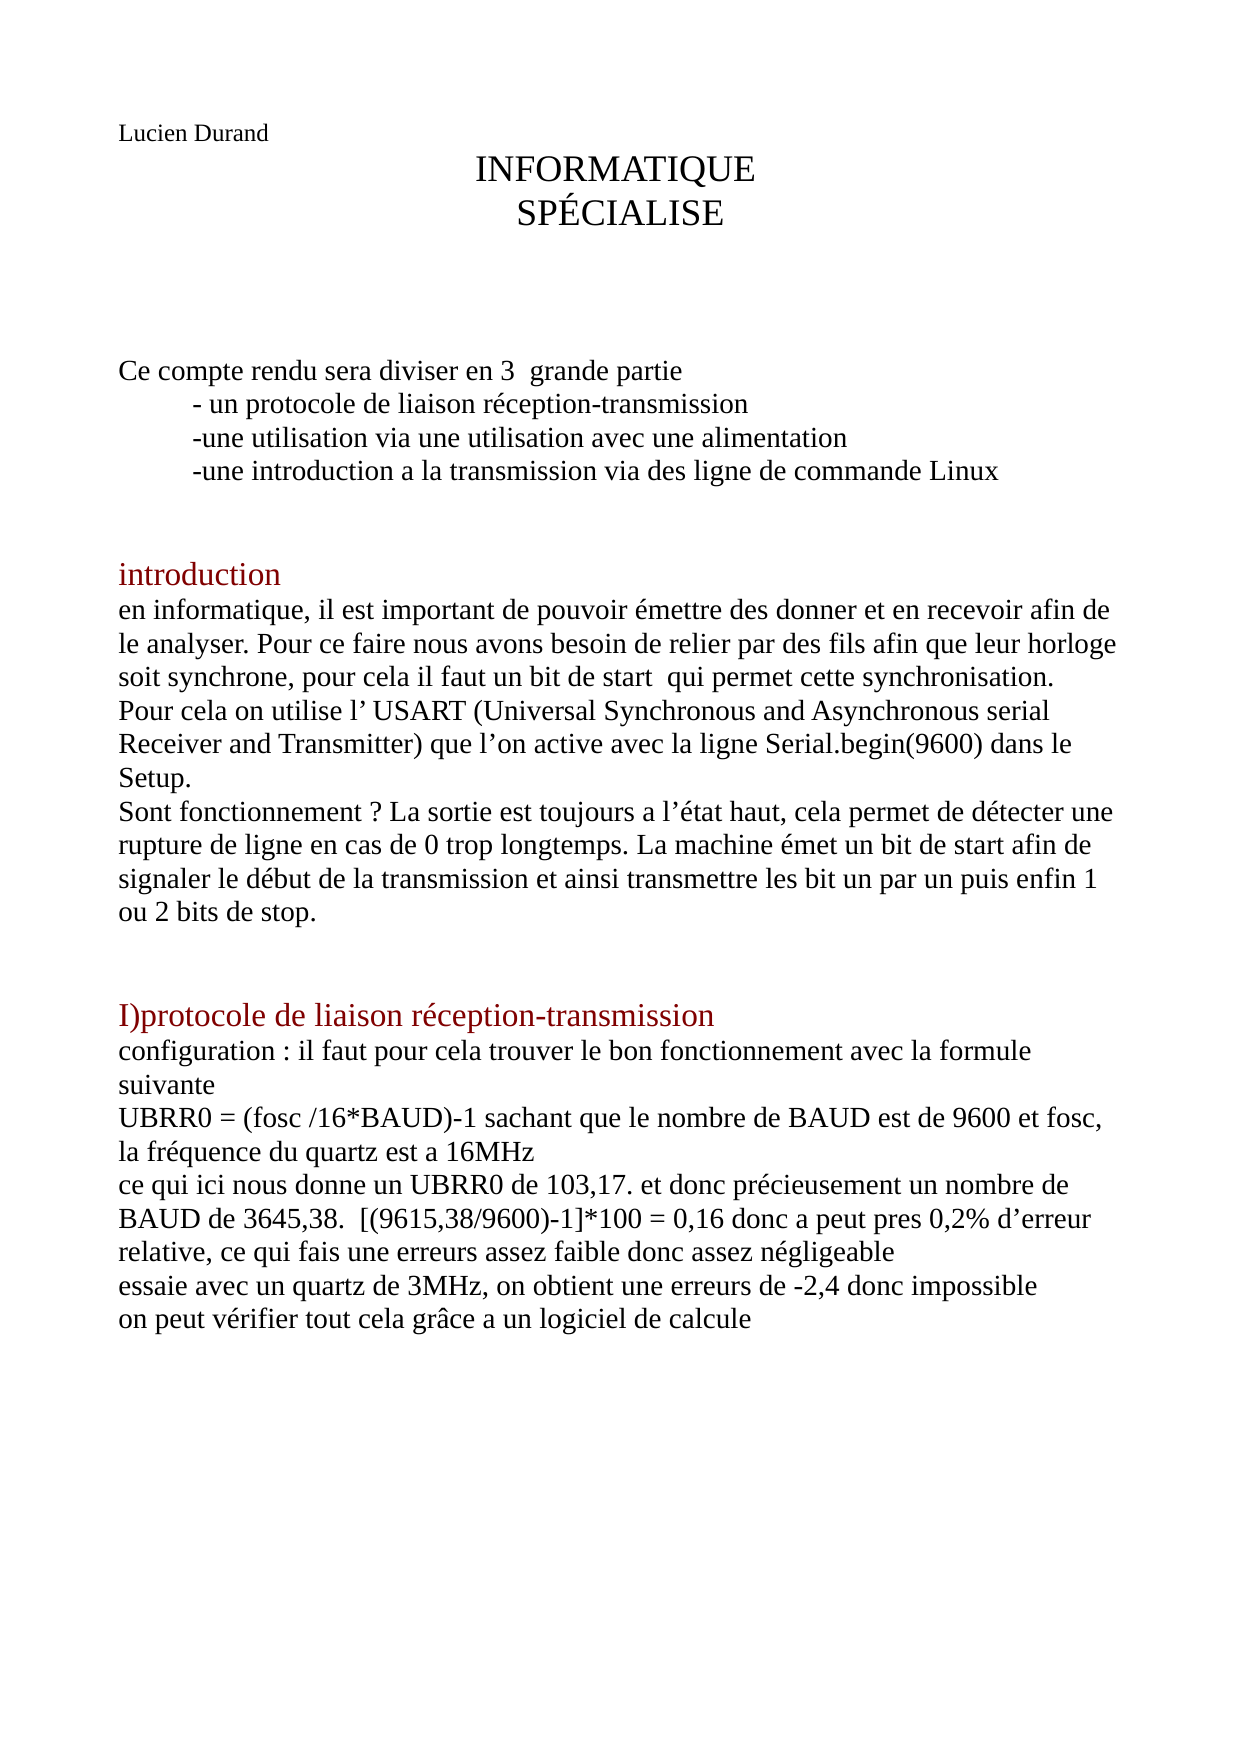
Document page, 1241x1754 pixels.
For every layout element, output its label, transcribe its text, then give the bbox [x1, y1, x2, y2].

text Pour cela on utilise l’ USART (Universal Synchronous and Asynchronous serial Receiver and Transmitter) que l’on active avec la ligne Serial.begin(9600) dans le Setup. [118, 693, 1122, 794]
text INFORMATIQUE SPÉCIALISE [118, 147, 1122, 233]
text Lucien Durand [118, 118, 1122, 147]
text essaie avec un quartz de 3MHz, on obtient une erreurs de -2,4 donc impossible [118, 1268, 1122, 1302]
text I)protocole de liaison réception-transmission [118, 995, 1122, 1033]
text introduction [118, 554, 1122, 592]
text - un protocole de liaison réception-transmission [118, 386, 1122, 420]
text ce qui ici nous donne un UBRR0 de 103,17. et donc précieusement un nombre de BAUD de 3645,38. [(9615,38/9600)-1]*100 = 0,16 donc a peut pres 0,2% d’erreur relative, ce qui fais une erreurs assez faible donc assez négligeable [118, 1167, 1122, 1268]
text UBRR0 = (fosc /16*BAUD)-1 sachant que le nombre de BAUD est de 9600 et fosc, la fréquence du quartz est a 16MHz [118, 1100, 1122, 1167]
text configuration : il faut pour cela trouver le bon fonctionnement avec la formule suivante [118, 1033, 1122, 1100]
text Ce compte rendu sera diviser en 3 grande partie [118, 353, 1122, 386]
text on peut vérifier tout cela grâce a un logiciel de calcule [118, 1302, 1122, 1335]
text Sont fonctionnement ? La sortie est toujours a l’état haut, cela permet de détecter une rupture de ligne en cas de 0 trop longtemps. La machine émet un bit de start afin de signaler le début de la transmission et ainsi transmettre les bit un par un puis enfin 1 ou 2 bits de stop. [118, 794, 1122, 928]
text -une utilisation via une utilisation avec une alimentation [118, 420, 1122, 453]
text en informatique, il est important de pouvoir émettre des donner et en recevoir afin de le analyser. Pour ce faire nous avons besoin de relier par des fils afin que leur horloge soit synchrone, pour cela il faut un bit de start qui permet cette synchronisation. [118, 592, 1122, 693]
text -une introduction a la transmission via des ligne de commande Linux [118, 453, 1122, 487]
